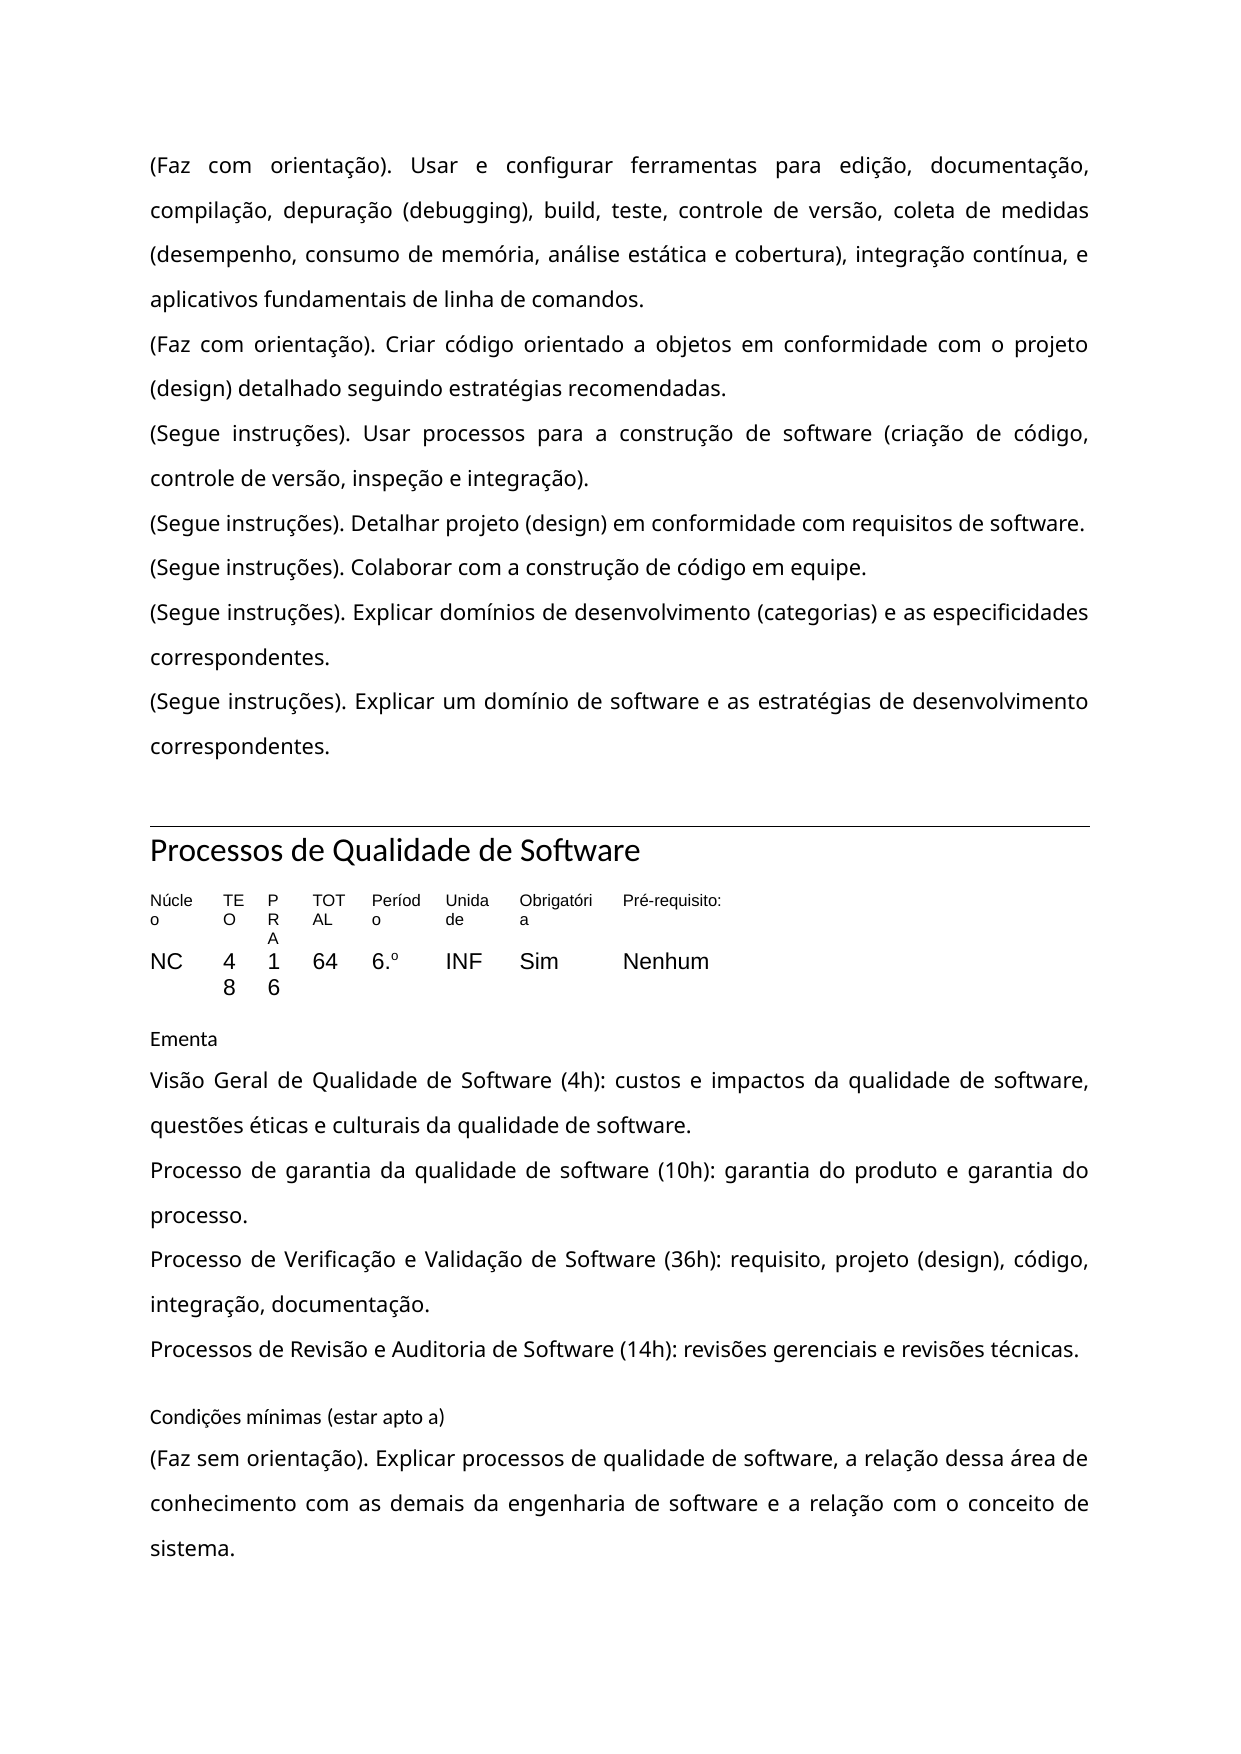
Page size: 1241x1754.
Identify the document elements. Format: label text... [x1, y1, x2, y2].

table_header Pré-requisito: [611, 890, 1004, 948]
table_cell Nenhum [611, 948, 1004, 1001]
table_cell 64 [301, 948, 360, 1001]
table_cell 16 [256, 948, 301, 1001]
text Visão Geral de Qualidade de Software (4h): custos e impactos da qualidade de software, questões éticas e culturais da qualidade de software. [150, 1066, 1090, 1140]
table_header TEO [212, 890, 256, 948]
text (Segue instruções). Explicar um domínio de software e as estratégias de desenvolvimento correspondentes. [150, 686, 1090, 761]
text (Segue instruções). Explicar domínios de desenvolvimento (categorias) e as especificidades correspondentes. [150, 597, 1090, 671]
text (Faz com orientação). Criar código orientado a objetos em conformidade com o projeto (design) detalhado seguindo estratégias recomendadas. [150, 329, 1090, 403]
text Processo de garantia da qualidade de software (10h): garantia do produto e garantia do processo. [150, 1155, 1090, 1229]
subtitle Processos de Qualidade de Software [150, 827, 1090, 869]
table_cell NC [139, 948, 212, 1001]
table_cell 6.o [360, 948, 434, 1001]
table_cell 48 [212, 948, 256, 1001]
table_header Núcleo [139, 890, 212, 948]
text Processo de Verificação e Validação de Software (36h): requisito, projeto (design), código, integração, documentação. [150, 1244, 1090, 1319]
subtitle Ementa [150, 1026, 1090, 1052]
subtitle Condições mínimas (estar apto a) [150, 1403, 1090, 1430]
table_header PRA [256, 890, 301, 948]
table_header TOTAL [301, 890, 360, 948]
table_cell Sim [508, 948, 611, 1001]
text Processos de Revisão e Auditoria de Software (14h): revisões gerenciais e revisões técnicas. [150, 1334, 1090, 1363]
text (Segue instruções). Colaborar com a construção de código em equipe. [150, 552, 1090, 582]
table_header Unidade [434, 890, 508, 948]
text (Faz sem orientação). Explicar processos de qualidade de software, a relação dessa área de conhecimento com as demais da engenharia de software e a relação com o conceito de sistema. [150, 1443, 1090, 1562]
text (Segue instruções). Detalhar projeto (design) em conformidade com requisitos de software. [150, 507, 1090, 537]
table_header Obrigatória [508, 890, 611, 948]
table_header Período [360, 890, 434, 948]
table_cell INF [434, 948, 508, 1001]
text (Faz com orientação). Usar e configurar ferramentas para edição, documentação, compilação, depuração (debugging), build, teste, controle de versão, coleta de medidas (desempenho, consumo de memória, análise estática e cobertura), integração contínua, e aplicativos fundamentais de linha de comandos. [150, 150, 1090, 314]
text (Segue instruções). Usar processos para a construção de software (criação de código, controle de versão, inspeção e integração). [150, 418, 1090, 493]
